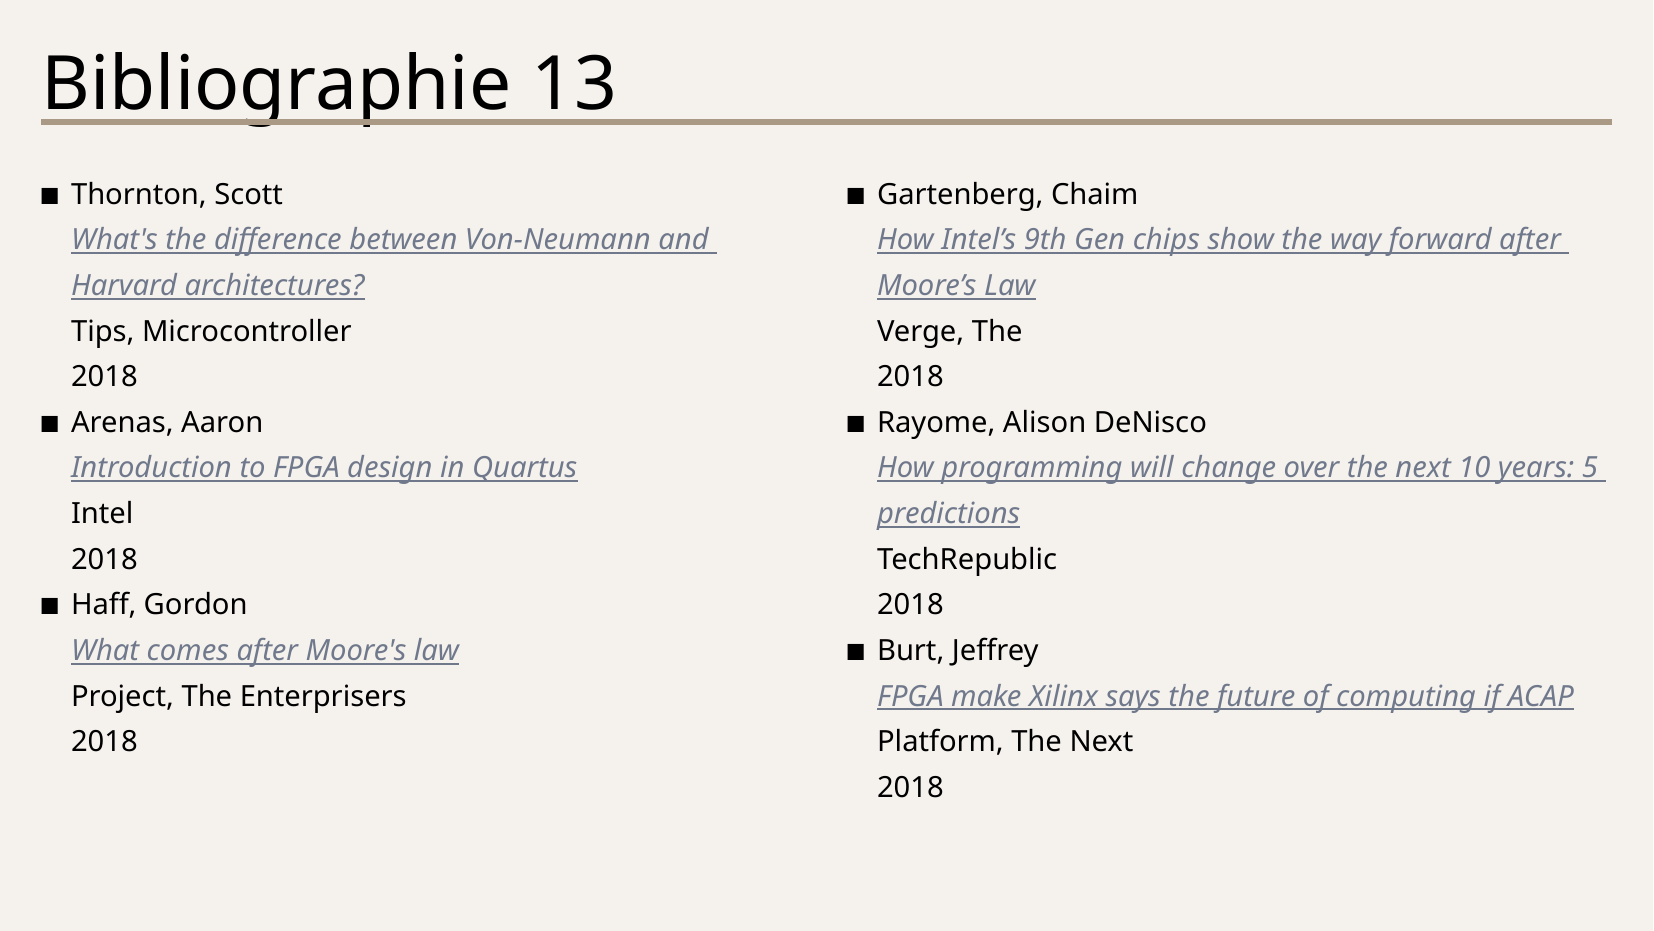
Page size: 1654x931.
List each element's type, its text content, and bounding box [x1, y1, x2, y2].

list Gartenberg, Chaim How Intel’s 9th Gen chips show the way forward after Moore’s Law Verge, The 2018 [847, 173, 1612, 395]
list Burt, Jeffrey FPGA make Xilinx says the future of computing if ACAP Platform, The Next 2018 [847, 629, 1612, 806]
list Haff, Gordon What comes after Moore's law Project, The Enterprisers 2018 [41, 584, 806, 760]
list Thornton, Scott What's the difference between Von-Neumann and Harvard architectures? Tips, Microcontroller 2018 [41, 173, 806, 395]
list Rayome, Alison DeNisco How programming will change over the next 10 years: 5 predictions TechRepublic 2018 [847, 401, 1612, 623]
list Arenas, Aaron Introduction to FPGA design in Quartus Intel 2018 [41, 401, 806, 578]
